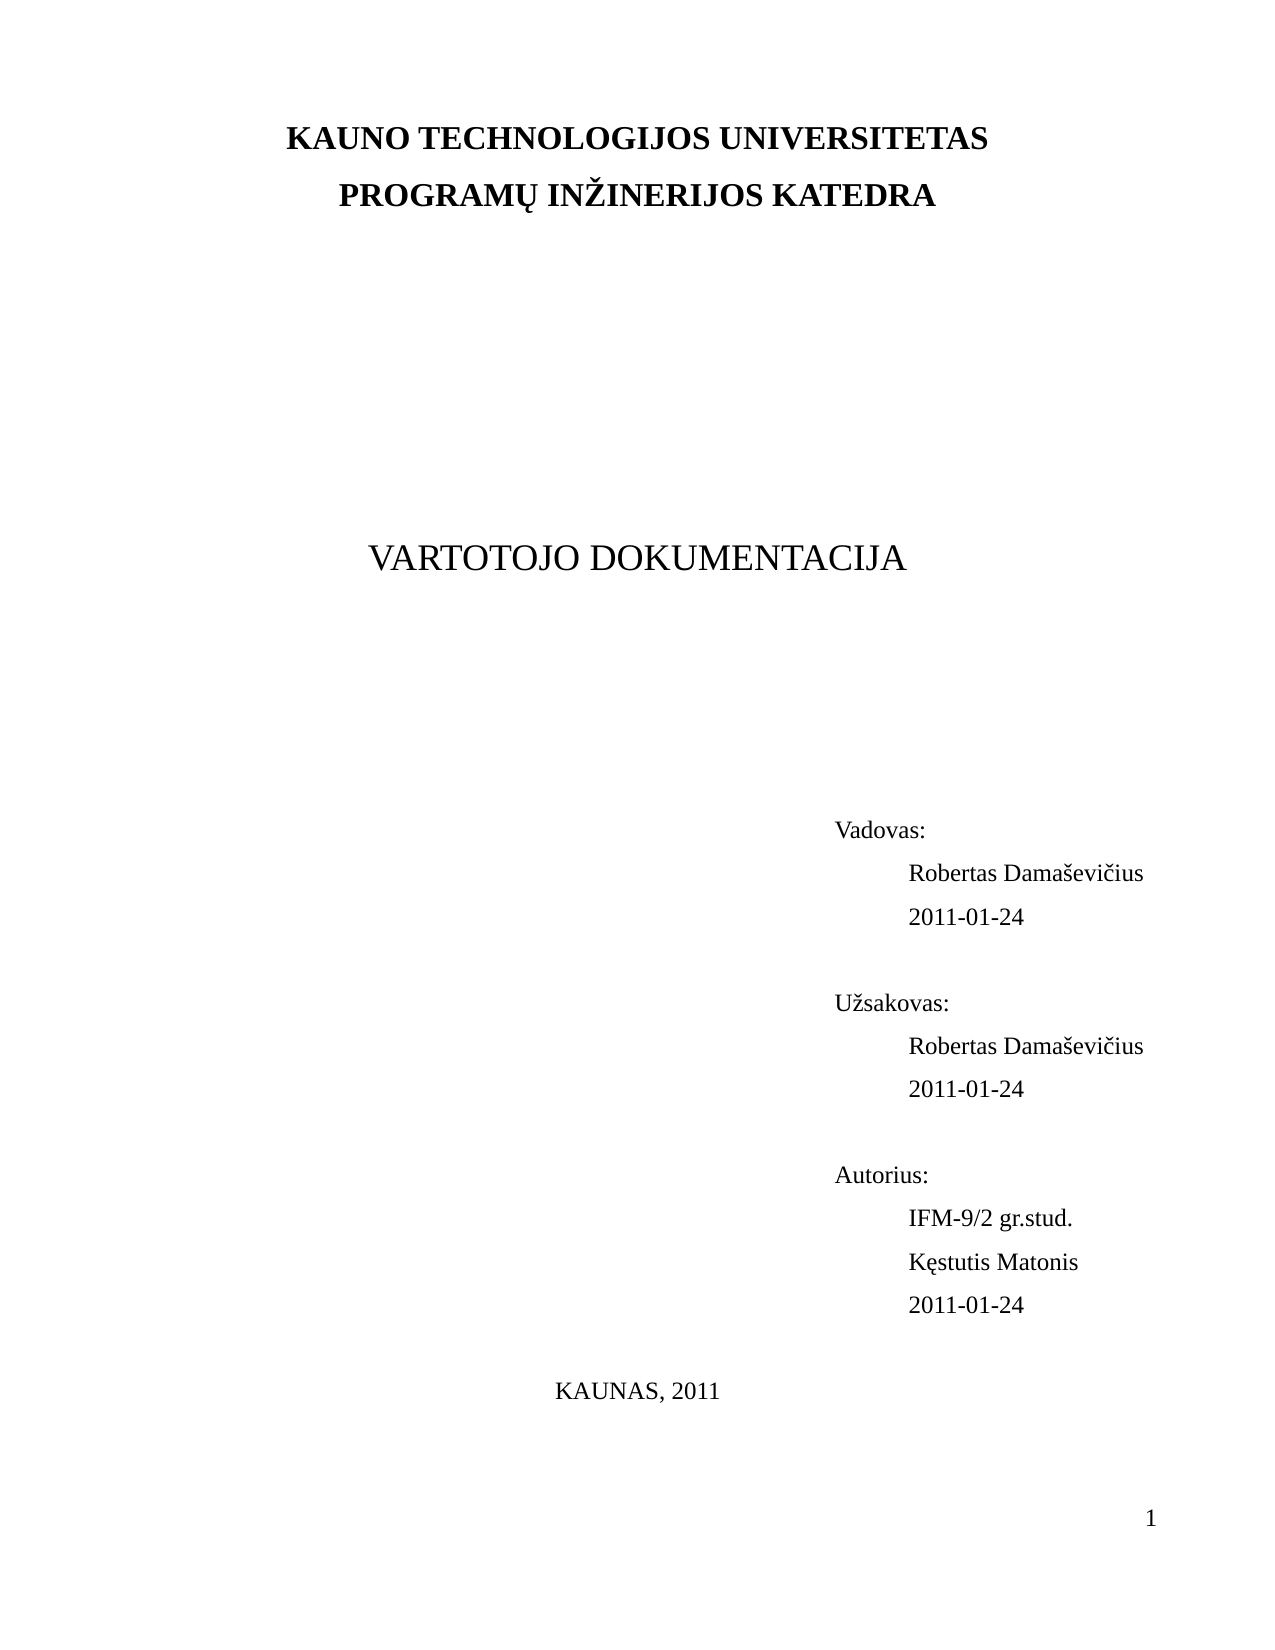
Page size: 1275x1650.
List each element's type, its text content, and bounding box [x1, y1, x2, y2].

text Robertas Damaševičius [761, 1031, 1157, 1060]
text Robertas Damaševičius [761, 858, 1157, 887]
text Autorius: [761, 1160, 1157, 1189]
text KAUNAS, 2011 [118, 1376, 1157, 1405]
text Vadovas: [761, 815, 1157, 844]
text KAUNO TECHNOLOGIJOS UNIVERSITETAS [118, 118, 1157, 156]
text Kęstutis Matonis [761, 1247, 1157, 1275]
text 2011-01-24 [761, 1074, 1157, 1103]
text 2011-01-24 [761, 902, 1157, 930]
text IFM-9/2 gr.stud. [761, 1203, 1157, 1232]
text VARTOTOJO DOKUMENTACIJA [118, 535, 1157, 578]
text 2011-01-24 [761, 1290, 1157, 1318]
text PROGRAMŲ INŽINERIJOS KATEDRA [118, 176, 1157, 214]
text Užsakovas: [761, 988, 1157, 1017]
